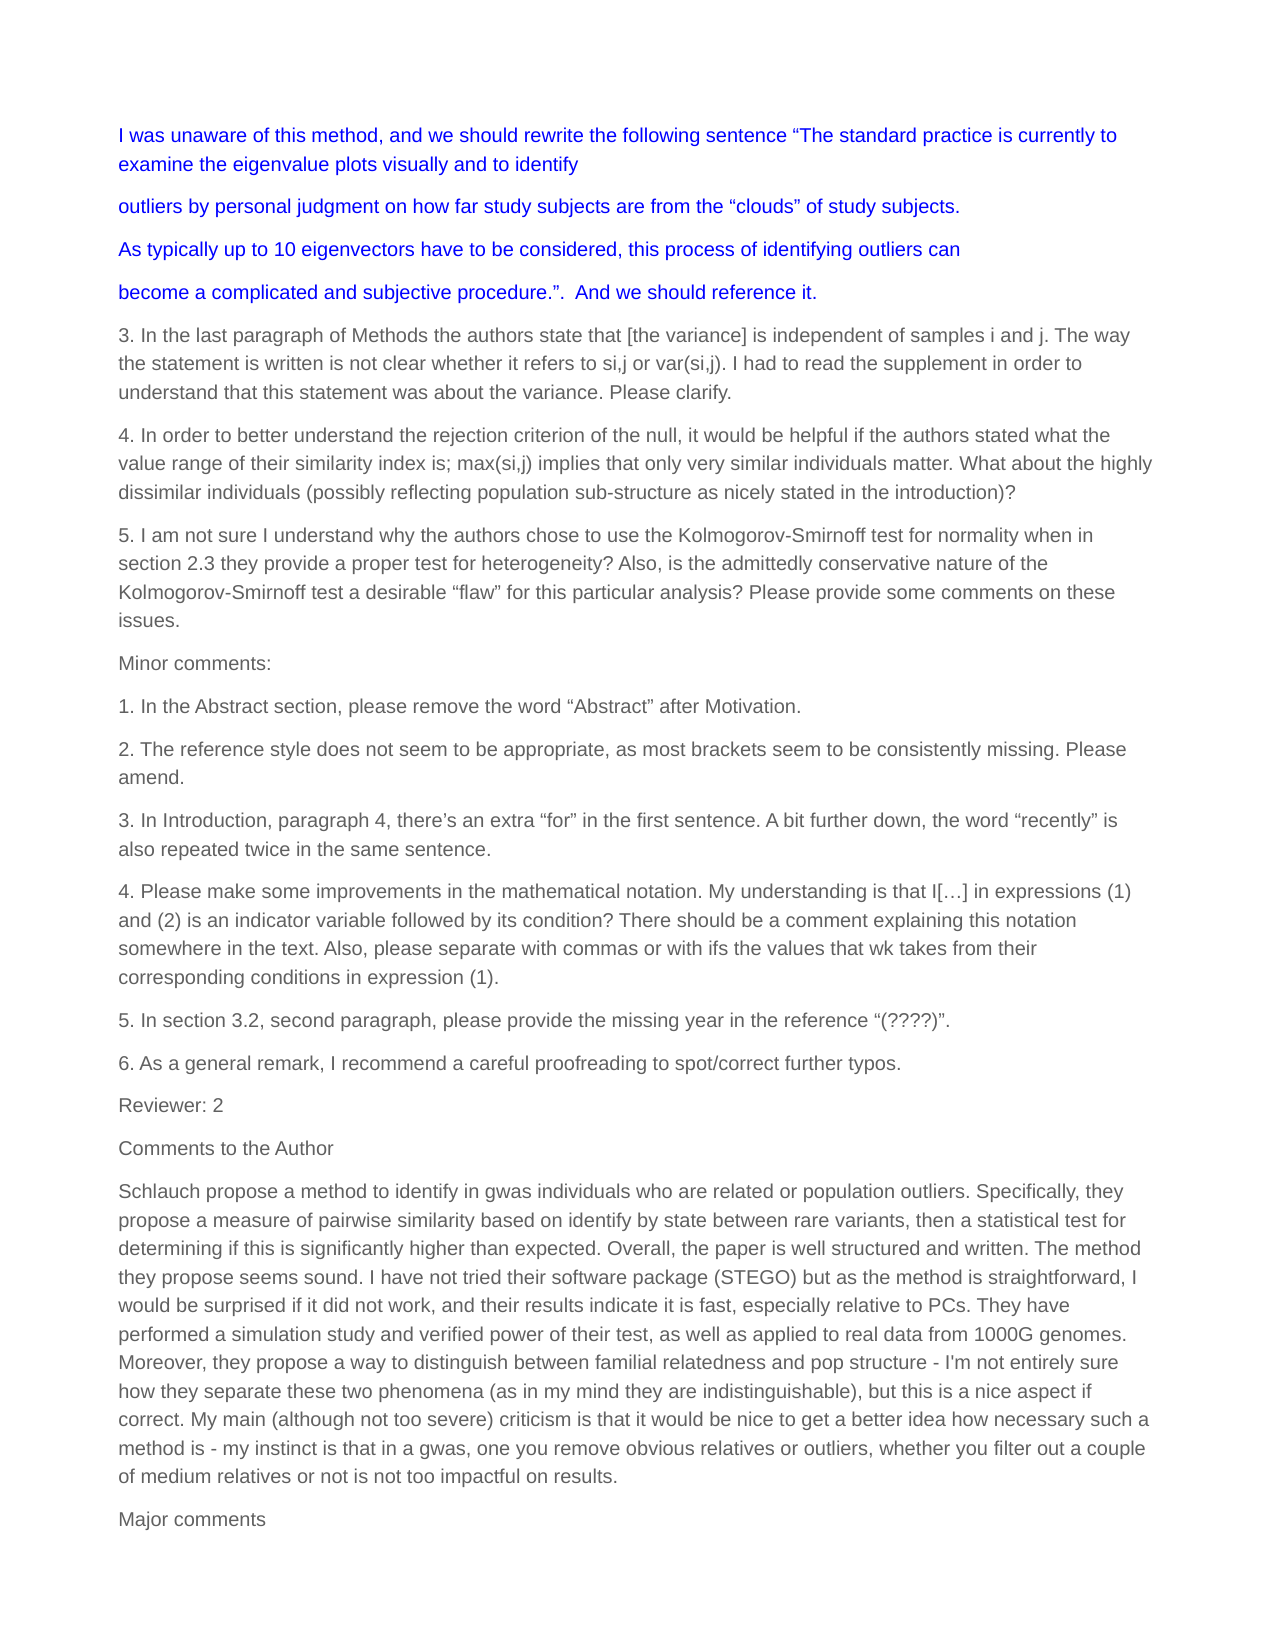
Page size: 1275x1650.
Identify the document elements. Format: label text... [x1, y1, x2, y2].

text Comments to the Author [118, 1131, 1157, 1160]
text outliers by personal judgment on how far study subjects are from the “clouds” of study subjects. [118, 189, 1157, 218]
text As typically up to 10 eigenvectors have to be considered, this process of identifying outliers can [118, 232, 1157, 261]
text 1. In the Abstract section, please remove the word “Abstract” after Motivation. [118, 689, 1157, 717]
text 2. The reference style does not seem to be appropriate, as most brackets seem to be consistently missing. Please amend. [118, 732, 1157, 789]
text 3. In the last paragraph of Methods the authors state that [the variance] is independent of samples i and j. The way the statement is written is not clear whether it refers to si,j or var(si,j). I had to read the supplement in order to understand that this statement was about the variance. Please clarify. [118, 318, 1157, 403]
text 4. In order to better understand the rejection criterion of the null, it would be helpful if the authors stated what the value range of their similarity index is; max(si,j) implies that only very similar individuals matter. What about the highly dissimilar individuals (possibly reflecting population sub-structure as nicely stated in the introduction)? [118, 418, 1157, 503]
text Major comments [118, 1502, 1157, 1531]
text become a complicated and subjective procedure.”. And we should reference it. [118, 275, 1157, 304]
text 6. As a general remark, I recommend a careful proofreading to spot/correct further typos. [118, 1046, 1157, 1074]
text I was unaware of this method, and we should rewrite the following sentence “The standard practice is currently to examine the eigenvalue plots visually and to identify [118, 118, 1157, 175]
text 3. In Introduction, paragraph 4, there’s an extra “for” in the first sentence. A bit further down, the word “recently” is also repeated twice in the same sentence. [118, 803, 1157, 860]
text Schlauch propose a method to identify in gwas individuals who are related or population outliers. Specifically, they propose a measure of pairwise similarity based on identify by state between rare variants, then a statistical test for determining if this is significantly higher than expected. Overall, the paper is well structured and written. The method they propose seems sound. I have not tried their software package (STEGO) but as the method is straightforward, I would be surprised if it did not work, and their results indicate it is fast, especially relative to PCs. They have performed a simulation study and verified power of their test, as well as applied to real data from 1000G genomes. Moreover, they propose a way to distinguish between familial relatedness and pop structure - I'm not entirely sure how they separate these two phenomena (as in my mind they are indistinguishable), but this is a nice aspect if correct. My main (although not too severe) criticism is that it would be nice to get a better idea how necessary such a method is - my instinct is that in a gwas, one you remove obvious relatives or outliers, whether you filter out a couple of medium relatives or not is not too impactful on results. [118, 1174, 1157, 1488]
text 4. Please make some improvements in the mathematical notation. My understanding is that I[…] in expressions (1) and (2) is an indicator variable followed by its condition? There should be a comment explaining this notation somewhere in the text. Also, please separate with commas or with ifs the values that wk takes from their corresponding conditions in expression (1). [118, 874, 1157, 989]
text Reviewer: 2 [118, 1088, 1157, 1117]
text Minor comments: [118, 646, 1157, 675]
text 5. In section 3.2, second paragraph, please provide the missing year in the reference “(????)”. [118, 1003, 1157, 1031]
text 5. I am not sure I understand why the authors chose to use the Kolmogorov-Smirnoff test for normality when in section 2.3 they provide a proper test for heterogeneity? Also, is the admittedly conservative nature of the Kolmogorov-Smirnoff test a desirable “flaw” for this particular analysis? Please provide some comments on these issues. [118, 518, 1157, 632]
